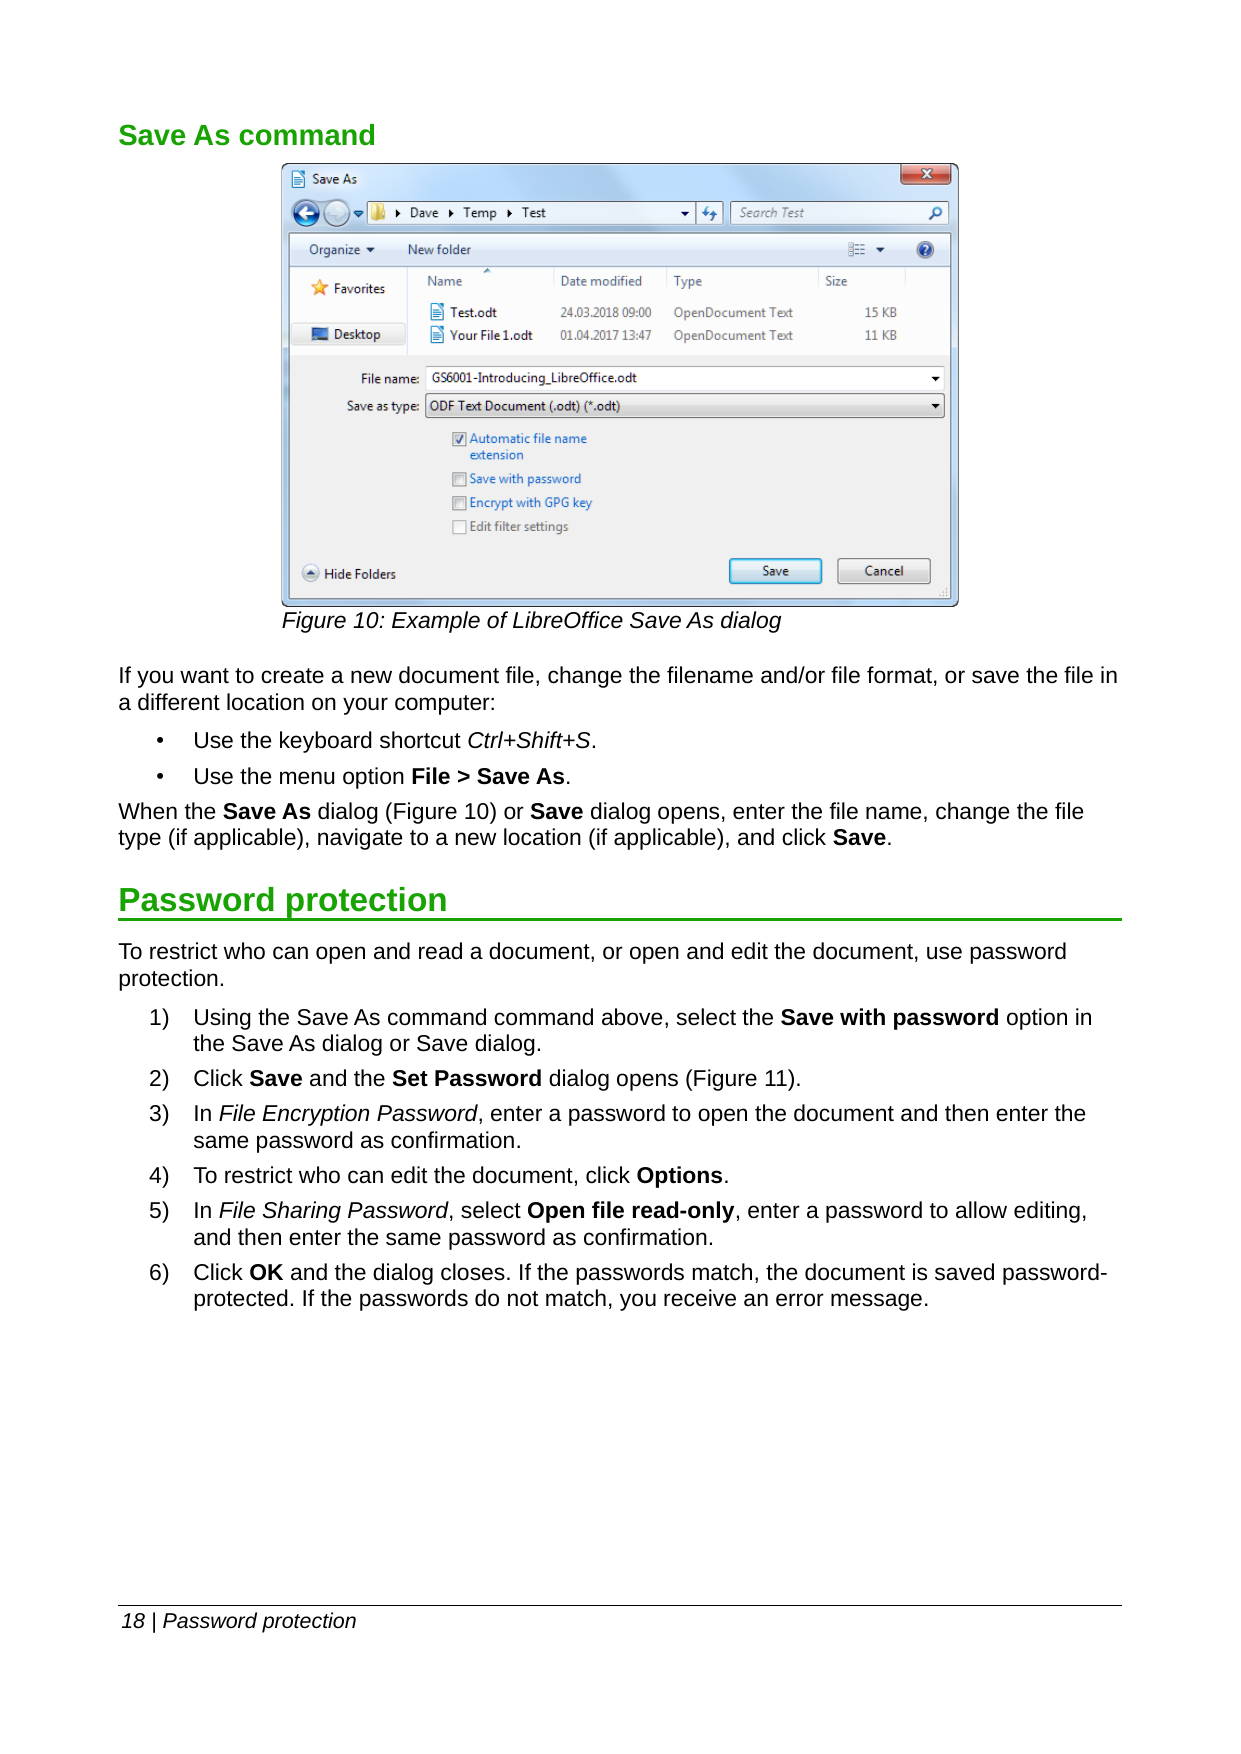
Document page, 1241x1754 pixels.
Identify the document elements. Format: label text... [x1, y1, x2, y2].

text Figure 10: Example of LibreOffice Save As dialog [282, 607, 959, 633]
text If you want to create a new document file, change the filename and/or file format, or save the file in a different location on your computer: [118, 662, 1122, 715]
text To restrict who can open and read a document, or open and edit the document, use password protection. [118, 938, 1122, 991]
subtitle Password protection [118, 880, 1122, 918]
list Click OK and the dialog closes. If the passwords match, the document is saved password-protected. If the passwords do not match, you receive an error message. [169, 1259, 1122, 1311]
list To restrict who can edit the document, click Options. [169, 1162, 1122, 1188]
list Using the Save As command command above, select the Save with password option in the Save As dialog or Save dialog. [169, 1003, 1122, 1056]
text When the Save As dialog (Figure 10) or Save dialog opens, enter the file name, change the file type (if applicable), navigate to a new location (if applicable), and click Save. [118, 798, 1122, 851]
list Use the keyboard shortcut Ctrl+Shift+S. [156, 727, 1122, 754]
picture [281, 163, 959, 607]
list In File Sharing Password, select Open file read-only, enter a password to allow editing, and then enter the same password as confirmation. [169, 1197, 1122, 1250]
list Use the menu option File > Save As. [156, 763, 1122, 789]
list In File Encryption Password, enter a password to open the document and then enter the same password as confirmation. [169, 1100, 1122, 1153]
list Click Save and the Set Password dialog opens (Figure 11). [169, 1065, 1122, 1091]
subtitle Save As command [118, 118, 1122, 152]
